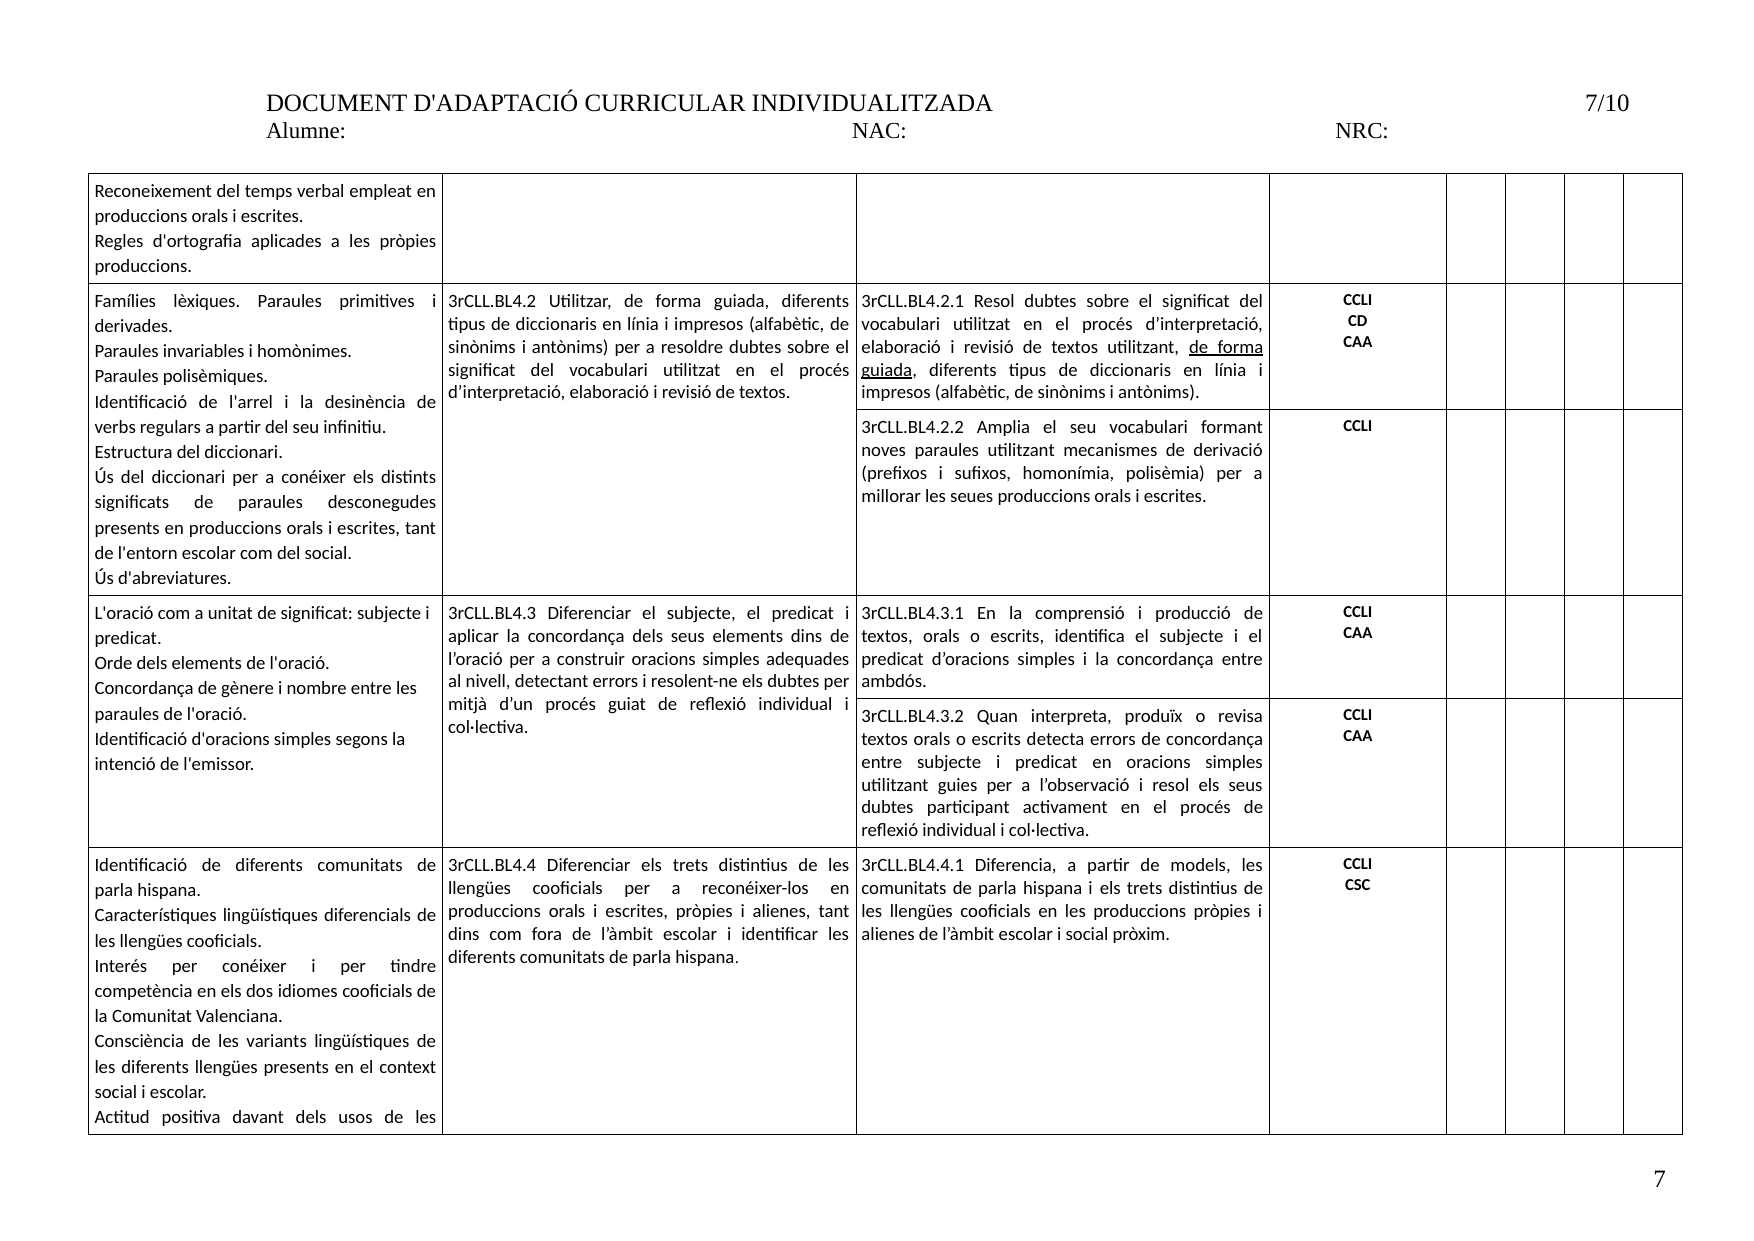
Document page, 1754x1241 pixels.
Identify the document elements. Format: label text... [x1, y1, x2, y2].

table_cell CCLI CD CAA [1270, 284, 1446, 409]
table_cell 3rCLL.BL4.2.2 Amplia el seu vocabulari formant noves paraules utilitzant mecanismes de derivació (prefixos i sufixos, homonímia, polisèmia) per a millorar les seues produccions orals i escrites. [857, 410, 1269, 595]
table_cell 3rCLL.BL4.2.1 Resol dubtes sobre el significat del vocabulari utilitzat en el procés d’interpretació, elaboració i revisió de textos utilitzant, de forma guiada, diferents tipus de diccionaris en línia i impresos (alfabètic, de sinònims i antònims). [857, 284, 1269, 409]
table_cell [1447, 174, 1505, 283]
table_cell [1270, 174, 1446, 283]
table_cell 3rCLL.BL4.4 Diferenciar els trets distintius de les llengües cooficials per a reconéixer-los en produccions orals i escrites, pròpies i alienes, tant dins com fora de l’àmbit escolar i identificar les diferents comunitats de parla hispana. [443, 848, 856, 1134]
table_cell [1565, 699, 1623, 847]
table_cell [857, 174, 1269, 283]
table_cell [1565, 284, 1623, 409]
table_cell [1565, 174, 1623, 283]
table_cell [1624, 699, 1682, 847]
table_cell [1506, 596, 1564, 698]
table_cell Famílies lèxiques. Paraules primitives i derivades. Paraules invariables i homònimes. Paraules polisèmiques. Identificació de l'arrel i la desinència de verbs regulars a partir del seu infinitiu. Estructura del diccionari. Ús del diccionari per a conéixer els distints significats de paraules desconegudes presents en produccions orals i escrites, tant de l'entorn escolar com del social. Ús d'abreviatures. [89, 284, 442, 595]
table_cell 3rCLL.BL4.3.1 En la comprensió i producció de textos, orals o escrits, identifica el subjecte i el predicat d’oracions simples i la concordança entre ambdós. [857, 596, 1269, 698]
table_cell [1624, 848, 1682, 1134]
table_cell CCLI CAA [1270, 699, 1446, 847]
table_cell CCLI [1270, 410, 1446, 595]
table_cell [1447, 596, 1505, 698]
table_cell Identificació de diferents comunitats de parla hispana. Característiques lingüístiques diferencials de les llengües cooficials. Interés per conéixer i per tindre competència en els dos idiomes cooficials de la Comunitat Valenciana. Consciència de les variants lingüístiques de les diferents llengües presents en el context social i escolar. Actitud positiva davant dels usos de les [89, 848, 442, 1134]
table_cell [1447, 699, 1505, 847]
table_cell [1624, 284, 1682, 409]
table_cell [1447, 284, 1505, 409]
table_cell [1506, 410, 1564, 595]
table_cell Reconeixement del temps verbal empleat en produccions orals i escrites. Regles d'ortografia aplicades a les pròpies produccions. [89, 174, 442, 283]
table_cell [1624, 410, 1682, 595]
table_cell [1565, 848, 1623, 1134]
table_cell [443, 174, 856, 283]
table_cell CCLI CSC [1270, 848, 1446, 1134]
table_cell [1506, 174, 1564, 283]
table_cell [1565, 596, 1623, 698]
table_cell 3rCLL.BL4.2 Utilitzar, de forma guiada, diferents tipus de diccionaris en línia i impresos (alfabètic, de sinònims i antònims) per a resoldre dubtes sobre el significat del vocabulari utilitzat en el procés d’interpretació, elaboració i revisió de textos. [443, 284, 856, 595]
table_cell 3rCLL.BL4.3.2 Quan interpreta, produïx o revisa textos orals o escrits detecta errors de concordança entre subjecte i predicat en oracions simples utilitzant guies per a l’observació i resol els seus dubtes participant activament en el procés de reflexió individual i col·lectiva. [857, 699, 1269, 847]
table_cell CCLI CAA [1270, 596, 1446, 698]
table_cell [1624, 596, 1682, 698]
table_cell L'oració com a unitat de significat: subjecte i predicat. Orde dels elements de l'oració. Concordança de gènere i nombre entre les paraules de l'oració. Identificació d'oracions simples segons la intenció de l'emissor. [89, 596, 442, 847]
table_cell [1447, 848, 1505, 1134]
table_cell 3rCLL.BL4.4.1 Diferencia, a partir de models, les comunitats de parla hispana i els trets distintius de les llengües cooficials en les produccions pròpies i alienes de l’àmbit escolar i social pròxim. [857, 848, 1269, 1134]
table_cell 3rCLL.BL4.3 Diferenciar el subjecte, el predicat i aplicar la concordança dels seus elements dins de l’oració per a construir oracions simples adequades al nivell, detectant errors i resolent-ne els dubtes per mitjà d’un procés guiat de reflexió individual i col·lectiva. [443, 596, 856, 847]
table_cell [1506, 284, 1564, 409]
table_cell [1506, 699, 1564, 847]
table_cell [1506, 848, 1564, 1134]
table_cell [1447, 410, 1505, 595]
table_cell [1624, 174, 1682, 283]
table_cell [1565, 410, 1623, 595]
